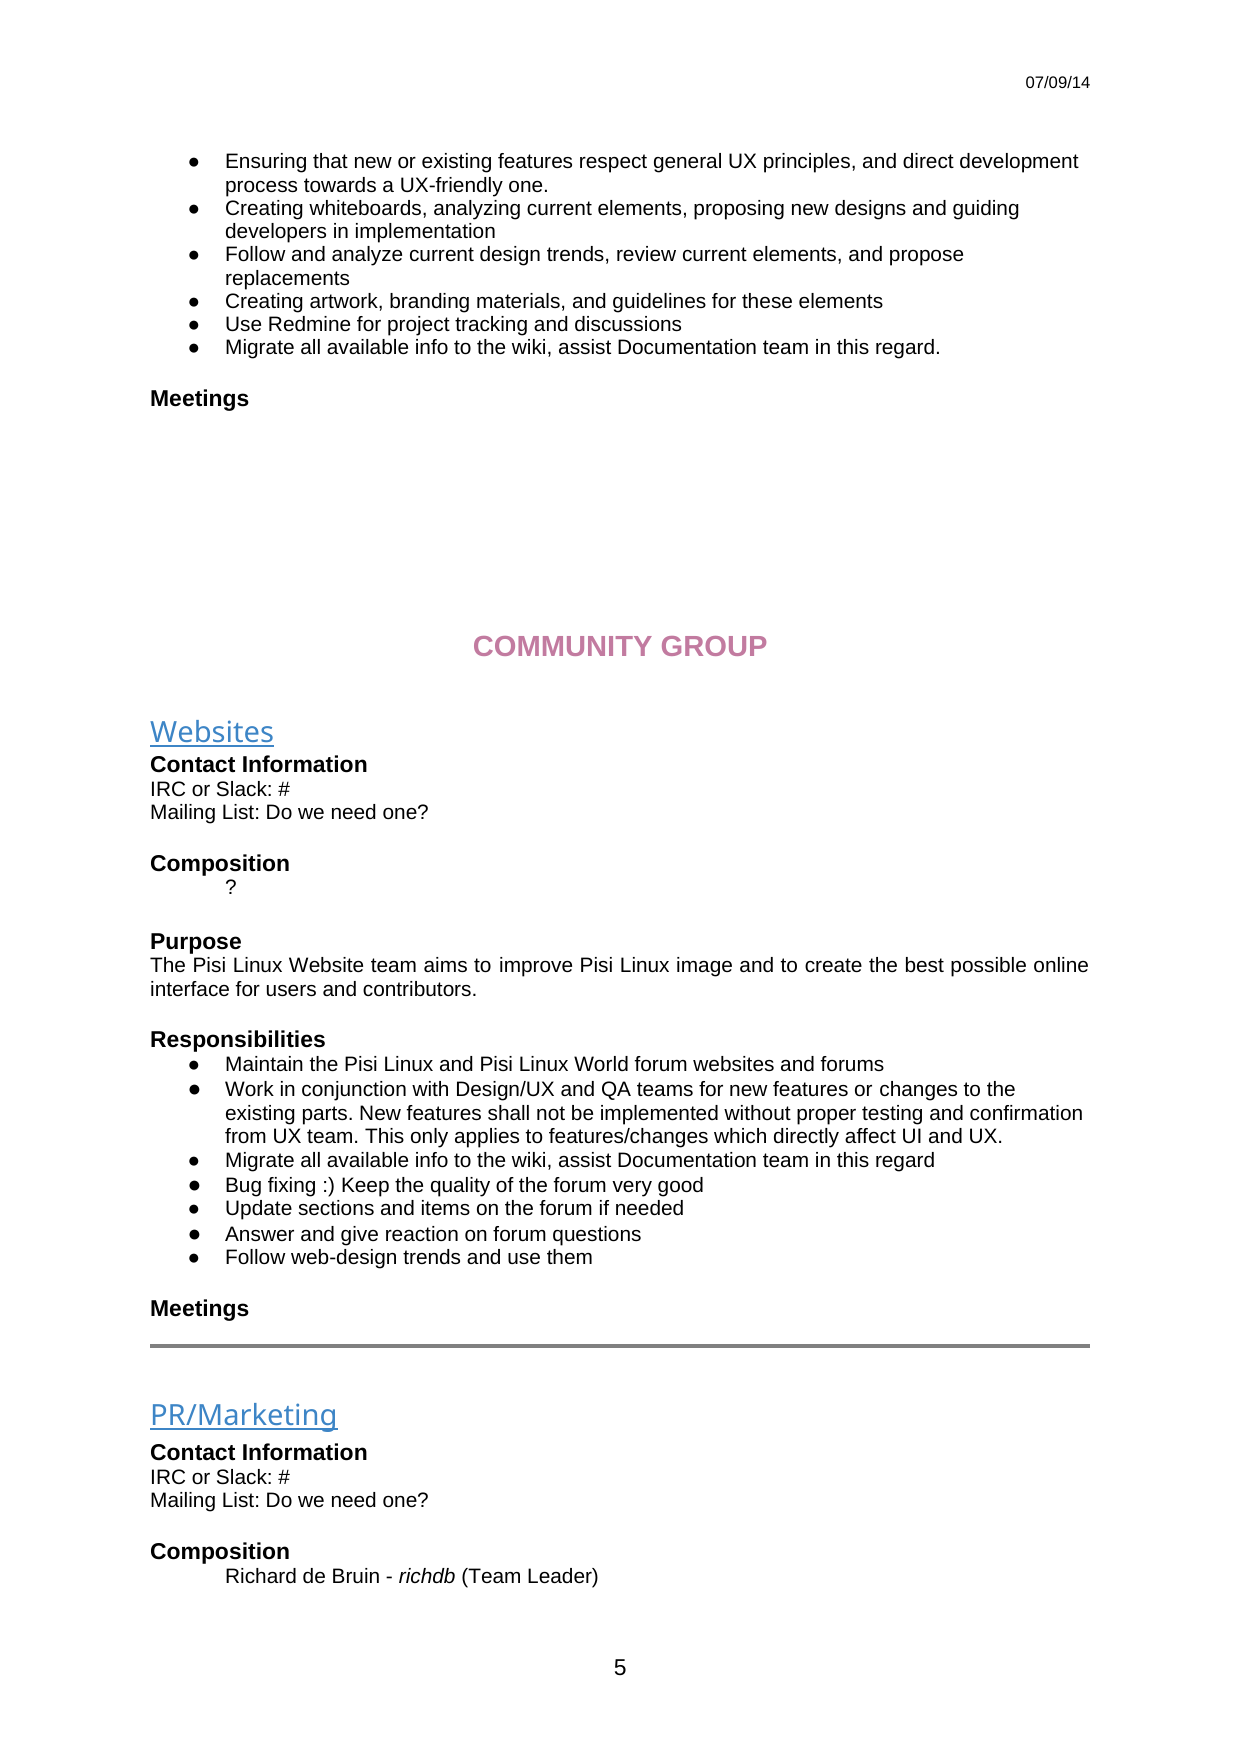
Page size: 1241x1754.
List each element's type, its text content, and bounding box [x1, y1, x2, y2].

list Creating whiteboards, analyzing current elements, proposing new designs and guiding developers in implementation [187, 196, 1090, 243]
list Bug fixing :) Keep the quality of the forum very good [187, 1171, 1090, 1197]
list Ensuring that new or existing features respect general UX principles, and direct development process towards a UX-friendly one. [187, 150, 1090, 196]
text IRC or Slack: # [150, 777, 1090, 800]
text Composition [150, 850, 1090, 876]
list Migrate all available info to the wiki, assist Documentation team in this regard [187, 1148, 1090, 1171]
list Work in conjunction with Design/UX and QA teams for new features or changes to the existing parts. New features shall not be implemented without proper testing and confirmation from UX team. This only applies to features/changes which directly affect UI and UX. [187, 1076, 1090, 1148]
list Update sections and items on the forum if needed [187, 1197, 1090, 1220]
text Responsibilities [150, 1027, 1090, 1053]
text ? [225, 876, 1090, 899]
list Migrate all available info to the wiki, assist Documentation team in this regard. [187, 336, 1090, 359]
subtitle PR/Marketing [150, 1394, 1090, 1434]
text Purpose [150, 928, 1090, 954]
text Mailing List: Do we need one? [150, 800, 1090, 823]
text Richard de Bruin - richdb (Team Leader) [225, 1564, 1090, 1588]
list Answer and give reaction on forum questions [187, 1220, 1090, 1246]
text Contact Information [150, 751, 1090, 777]
text Meetings [150, 1296, 1090, 1321]
text Meetings [150, 386, 1090, 411]
list Creating artwork, branding materials, and guidelines for these elements [187, 289, 1090, 313]
text IRC or Slack: # [150, 1466, 1090, 1489]
text Contact Information [150, 1440, 1090, 1466]
list Use Redmine for project tracking and discussions [187, 313, 1090, 336]
list Follow web-design trends and use them [187, 1246, 1090, 1269]
text Mailing List: Do we need one? [150, 1489, 1090, 1512]
text COMMUNITY GROUP [150, 630, 1090, 662]
subtitle Websites [150, 712, 1090, 751]
list Follow and analyze current design trends, review current elements, and propose replacements [187, 243, 1090, 289]
text Composition [150, 1539, 1090, 1564]
list Maintain the Pisi Linux and Pisi Linux World forum websites and forums [187, 1053, 1090, 1076]
text The Pisi Linux Website team aims to improve Pisi Linux image and to create the best possible online interface for users and contributors. [150, 954, 1090, 1001]
